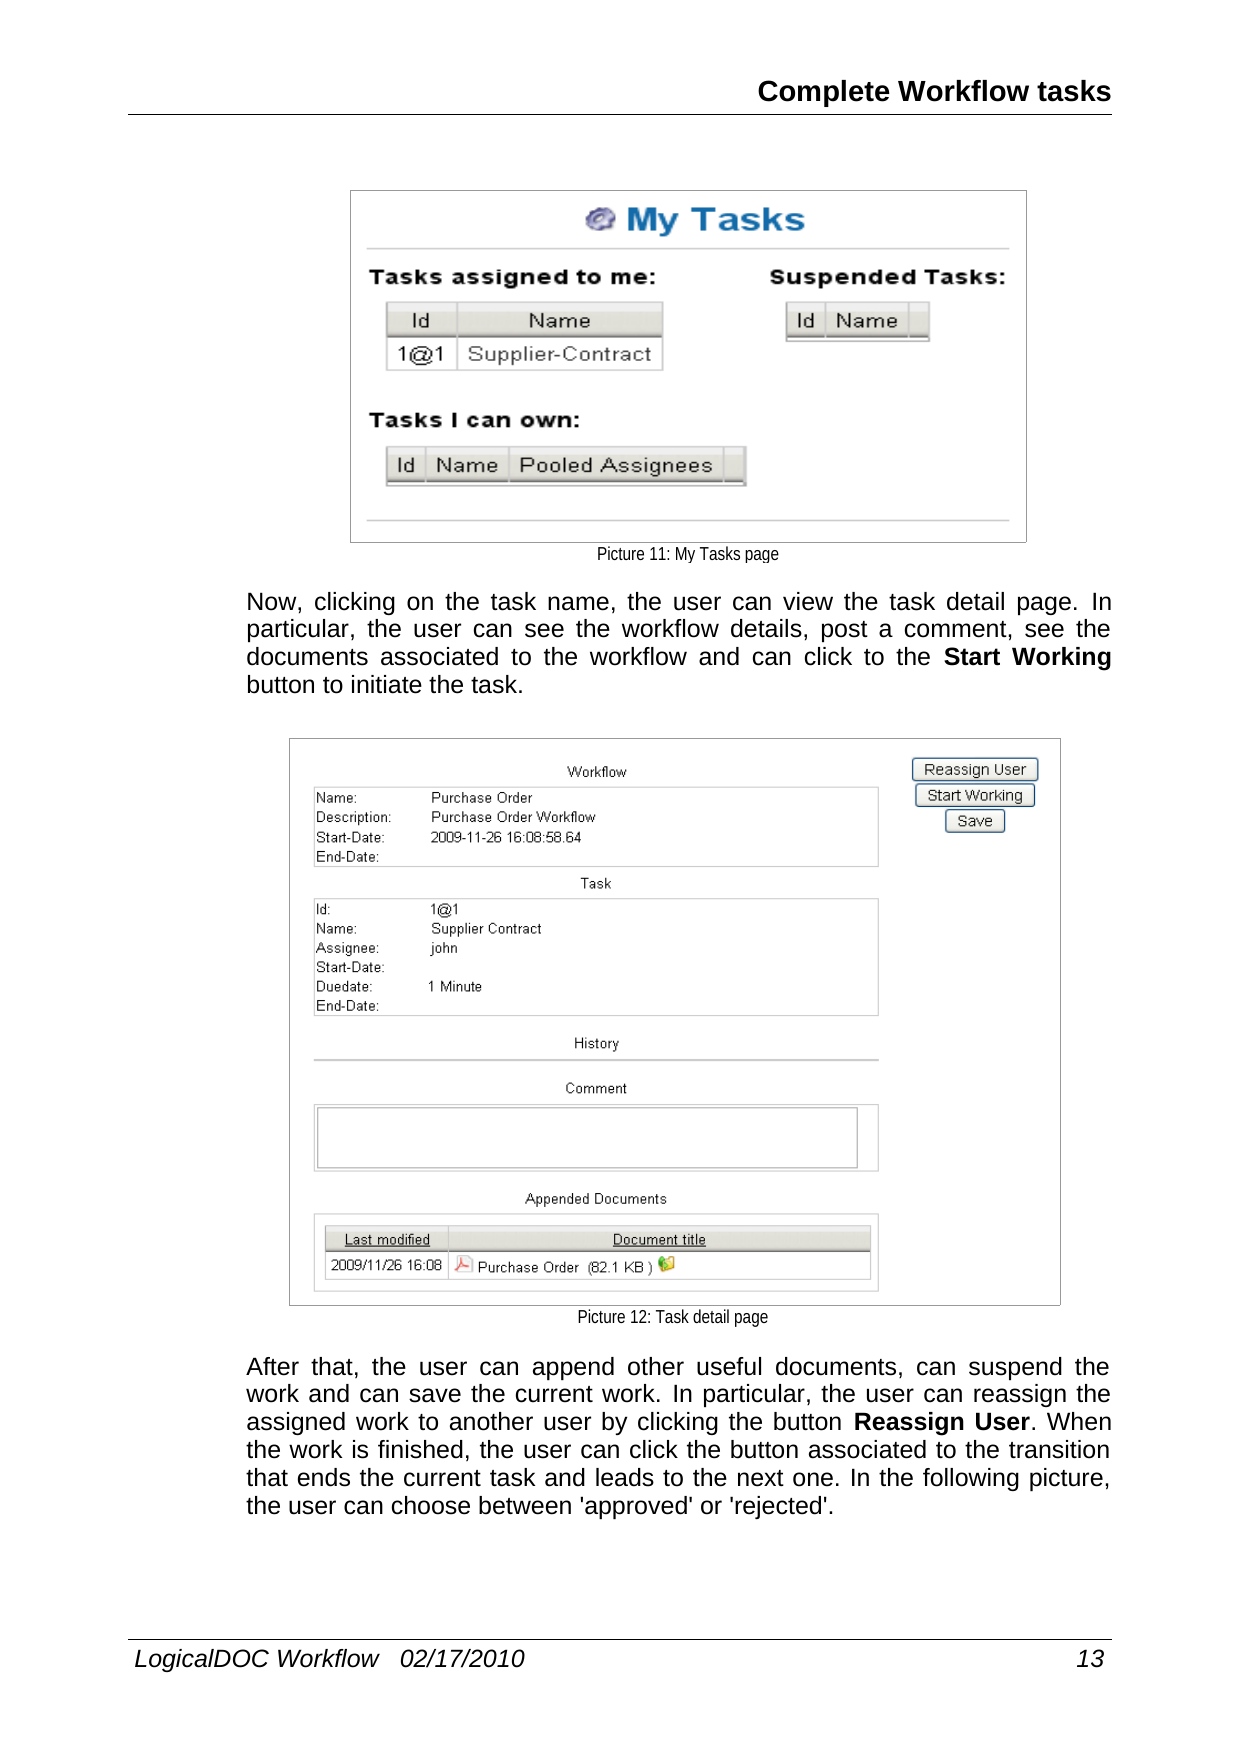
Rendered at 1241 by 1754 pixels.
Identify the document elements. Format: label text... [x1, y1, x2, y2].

text Picture 11: My Tasks page [347, 190, 1028, 562]
text Now, clicking on the task name, the user can view the task detail page. In particular, the user can see the workflow details, post a comment, see the documents associated to the workflow and can click to the Start Working button to initiate the task. [246, 150, 1112, 699]
text Picture 12: Task detail page [288, 1305, 1057, 1327]
text After that, the user can append other useful documents, can suspend the work and can save the current work. In particular, the user can reassign the assigned work to another user by clicking the button Reassign User. When the work is finished, the user can click the button associated to the transition that ends the current task and leads to the next one. In the following picture, the user can choose between 'approved' or 'rejected'. [246, 699, 1112, 1520]
